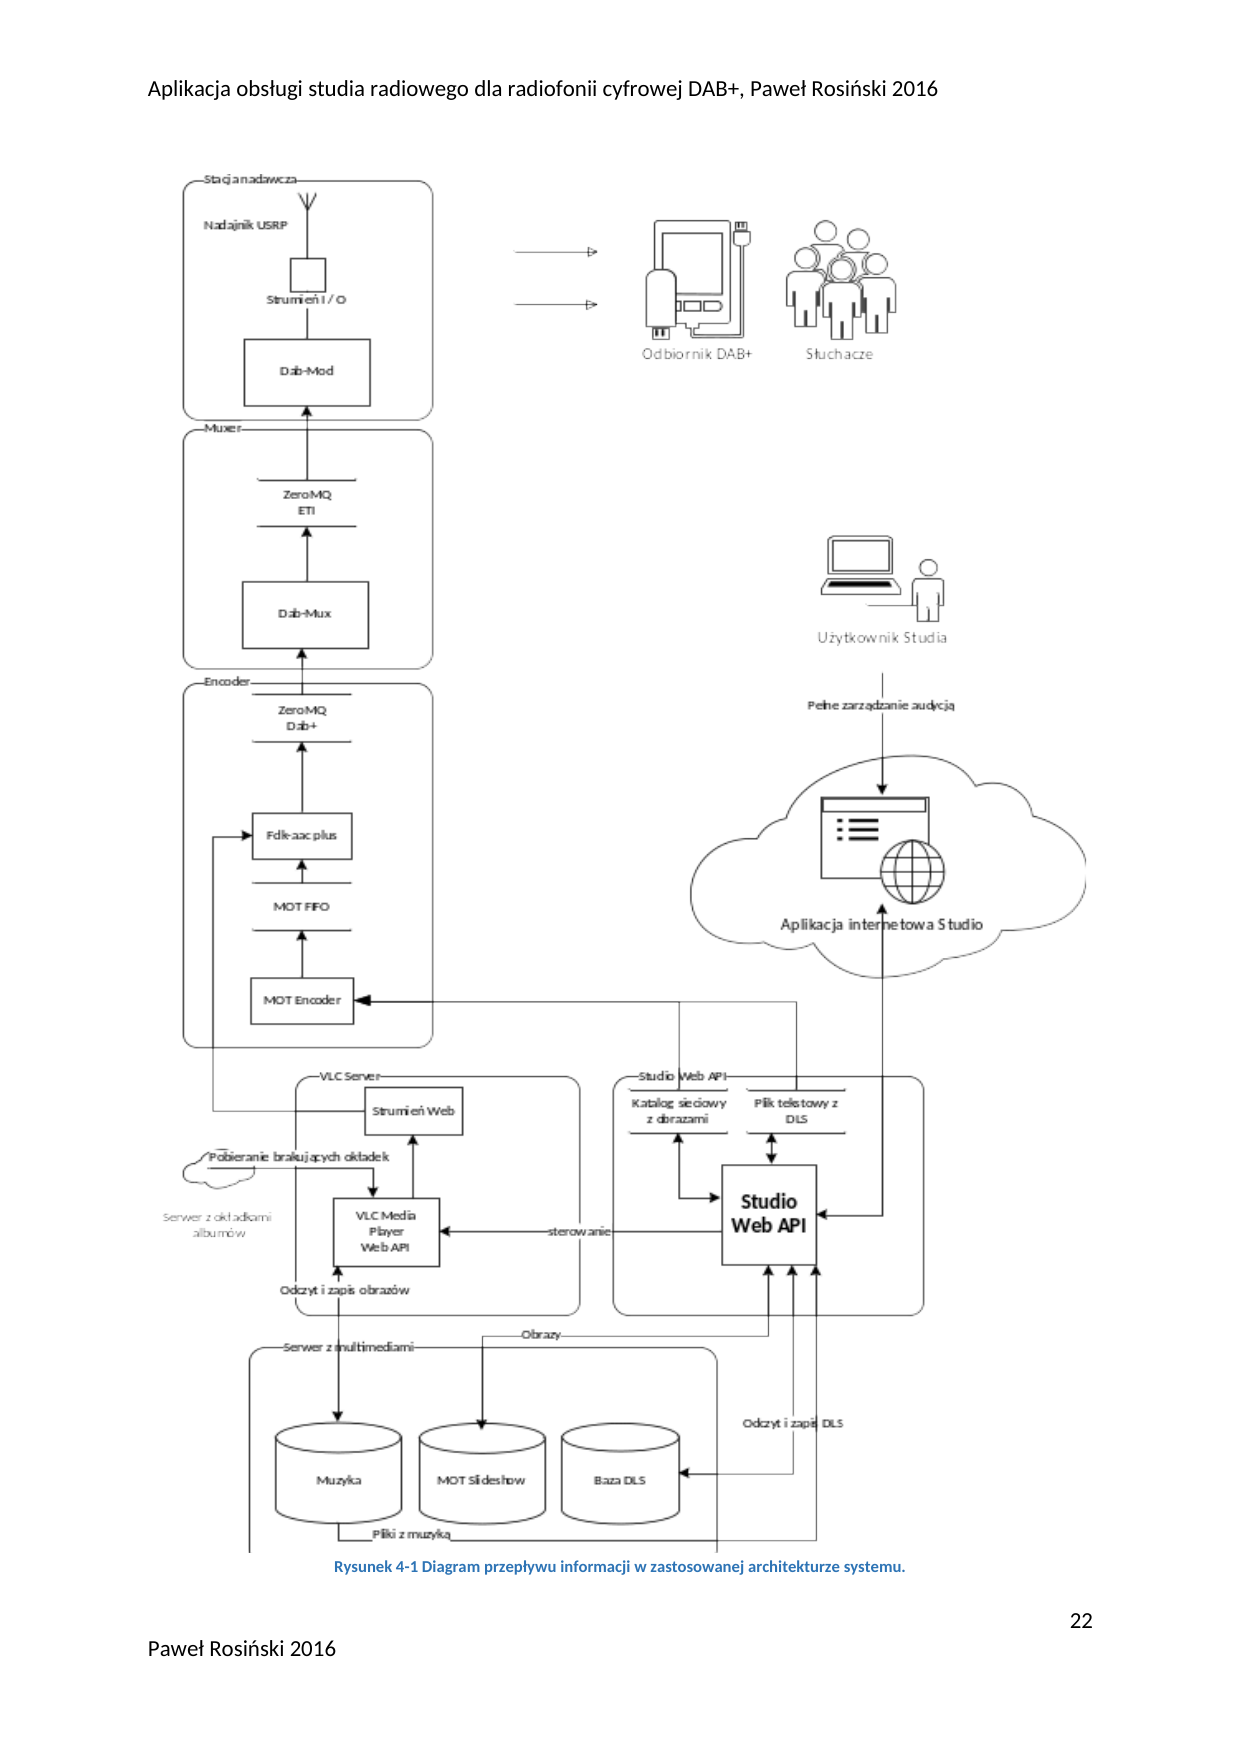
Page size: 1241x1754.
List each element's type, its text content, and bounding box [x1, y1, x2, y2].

text Rysunek 4‑1 Diagram przepływu informacji w zastosowanej architekturze systemu. [148, 148, 1093, 1576]
